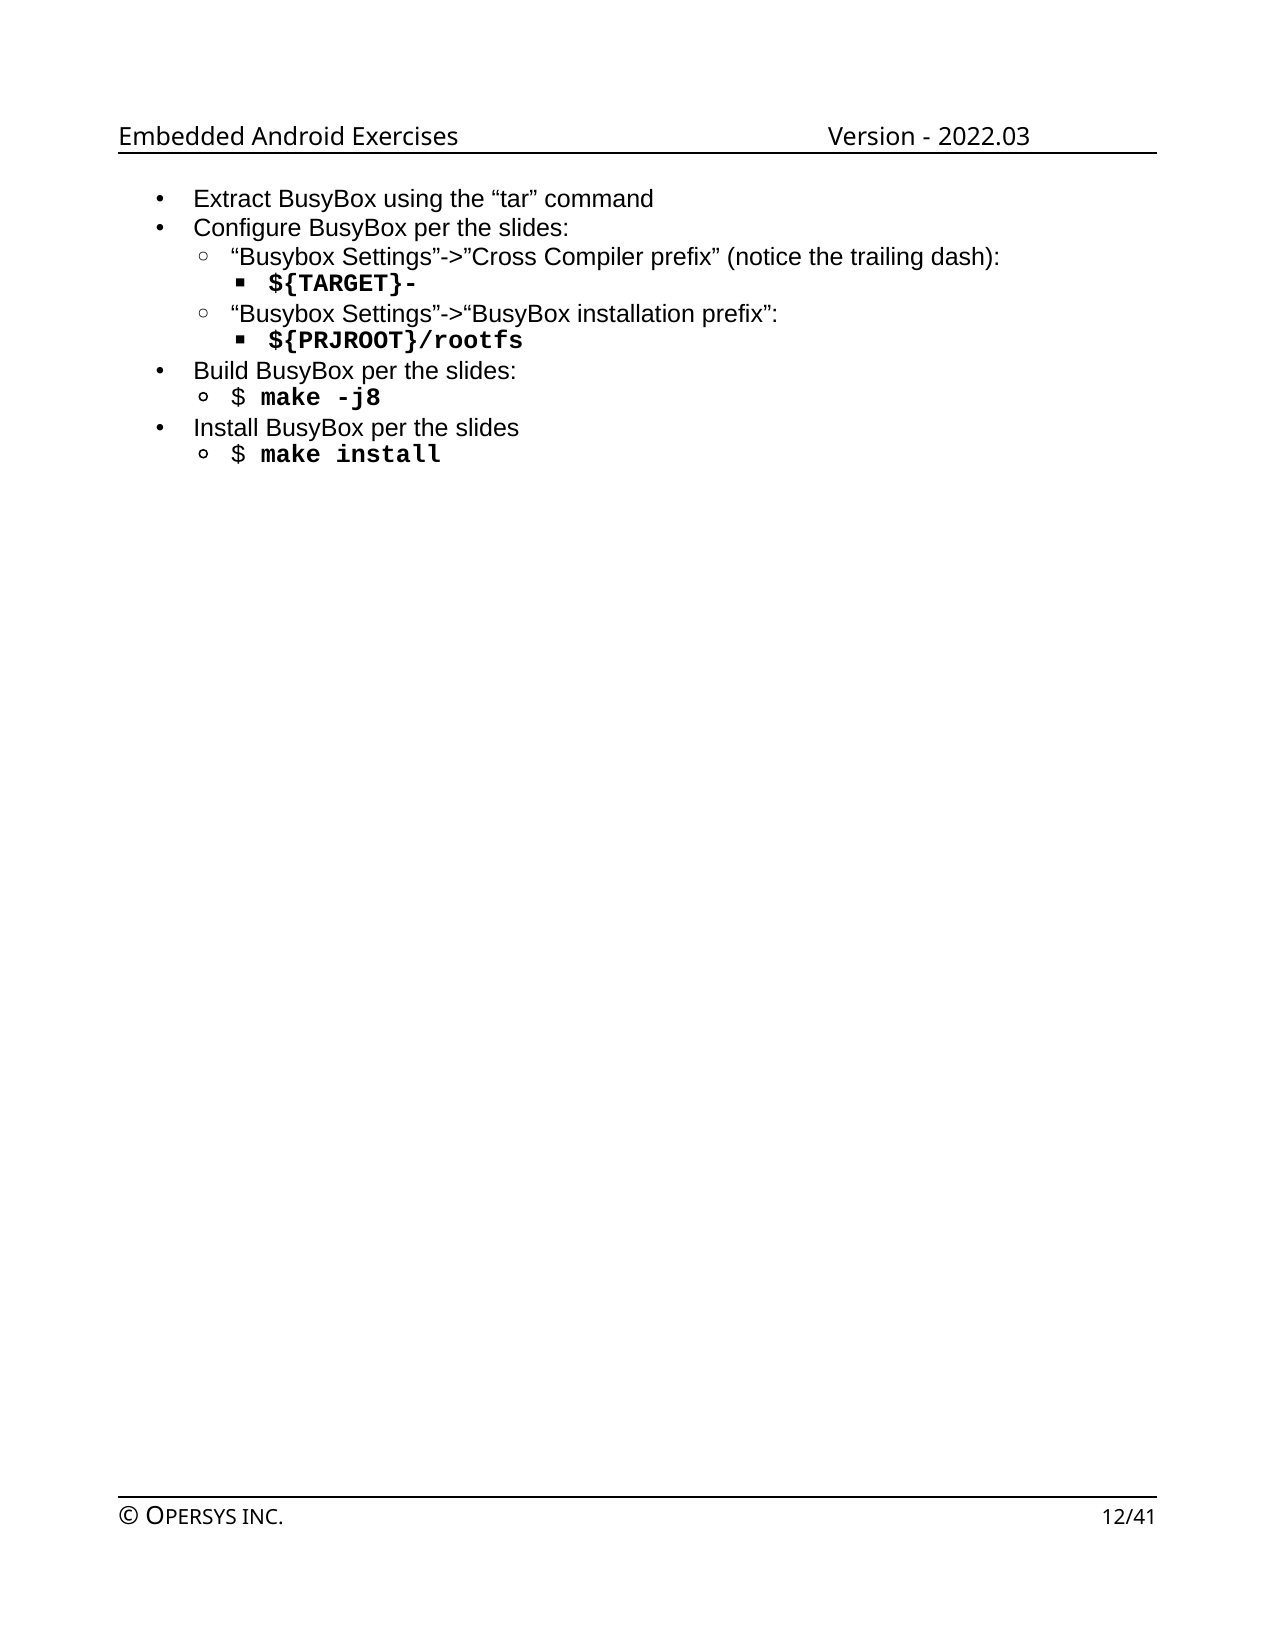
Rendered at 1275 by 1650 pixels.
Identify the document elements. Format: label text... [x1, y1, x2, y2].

list $ make install [193, 442, 1157, 470]
list Install BusyBox per the slides [156, 413, 1157, 442]
list Configure BusyBox per the slides: [156, 213, 1157, 241]
list $ make -j8 [193, 385, 1157, 413]
list ${TARGET}- [231, 270, 1157, 299]
list ${PRJROOT}/rootfs [231, 327, 1157, 356]
list Build BusyBox per the slides: [156, 356, 1157, 385]
list Extract BusyBox using the “tar” command [156, 184, 1157, 213]
list “Busybox Settings”->“BusyBox installation prefix”: [193, 299, 1157, 327]
list “Busybox Settings”->”Cross Compiler prefix” (notice the trailing dash): [193, 241, 1157, 270]
